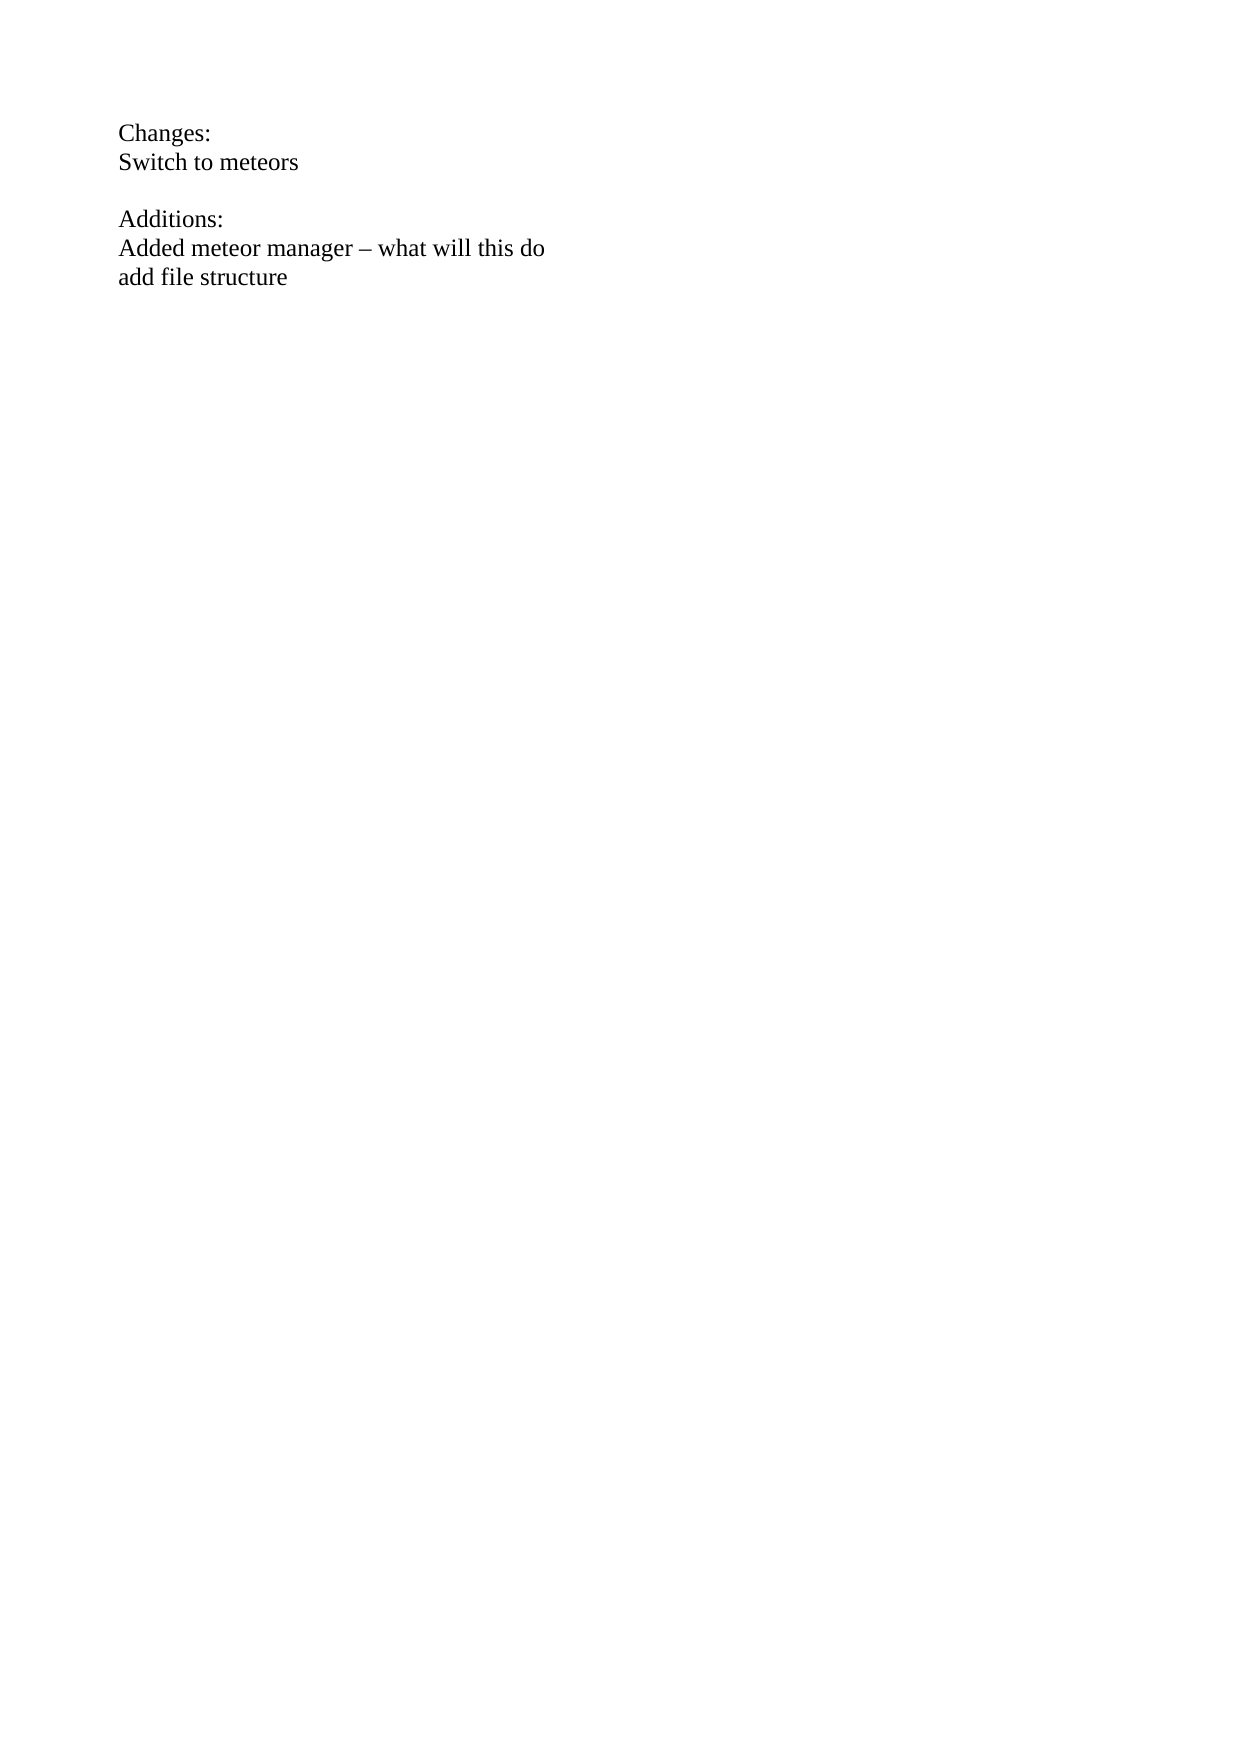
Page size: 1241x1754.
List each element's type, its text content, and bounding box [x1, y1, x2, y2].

text Added meteor manager – what will this do [118, 233, 1122, 262]
text Switch to meteors [118, 147, 1122, 176]
text Additions: [118, 204, 1122, 233]
text Changes: [118, 118, 1122, 147]
text add file structure [118, 262, 1122, 291]
